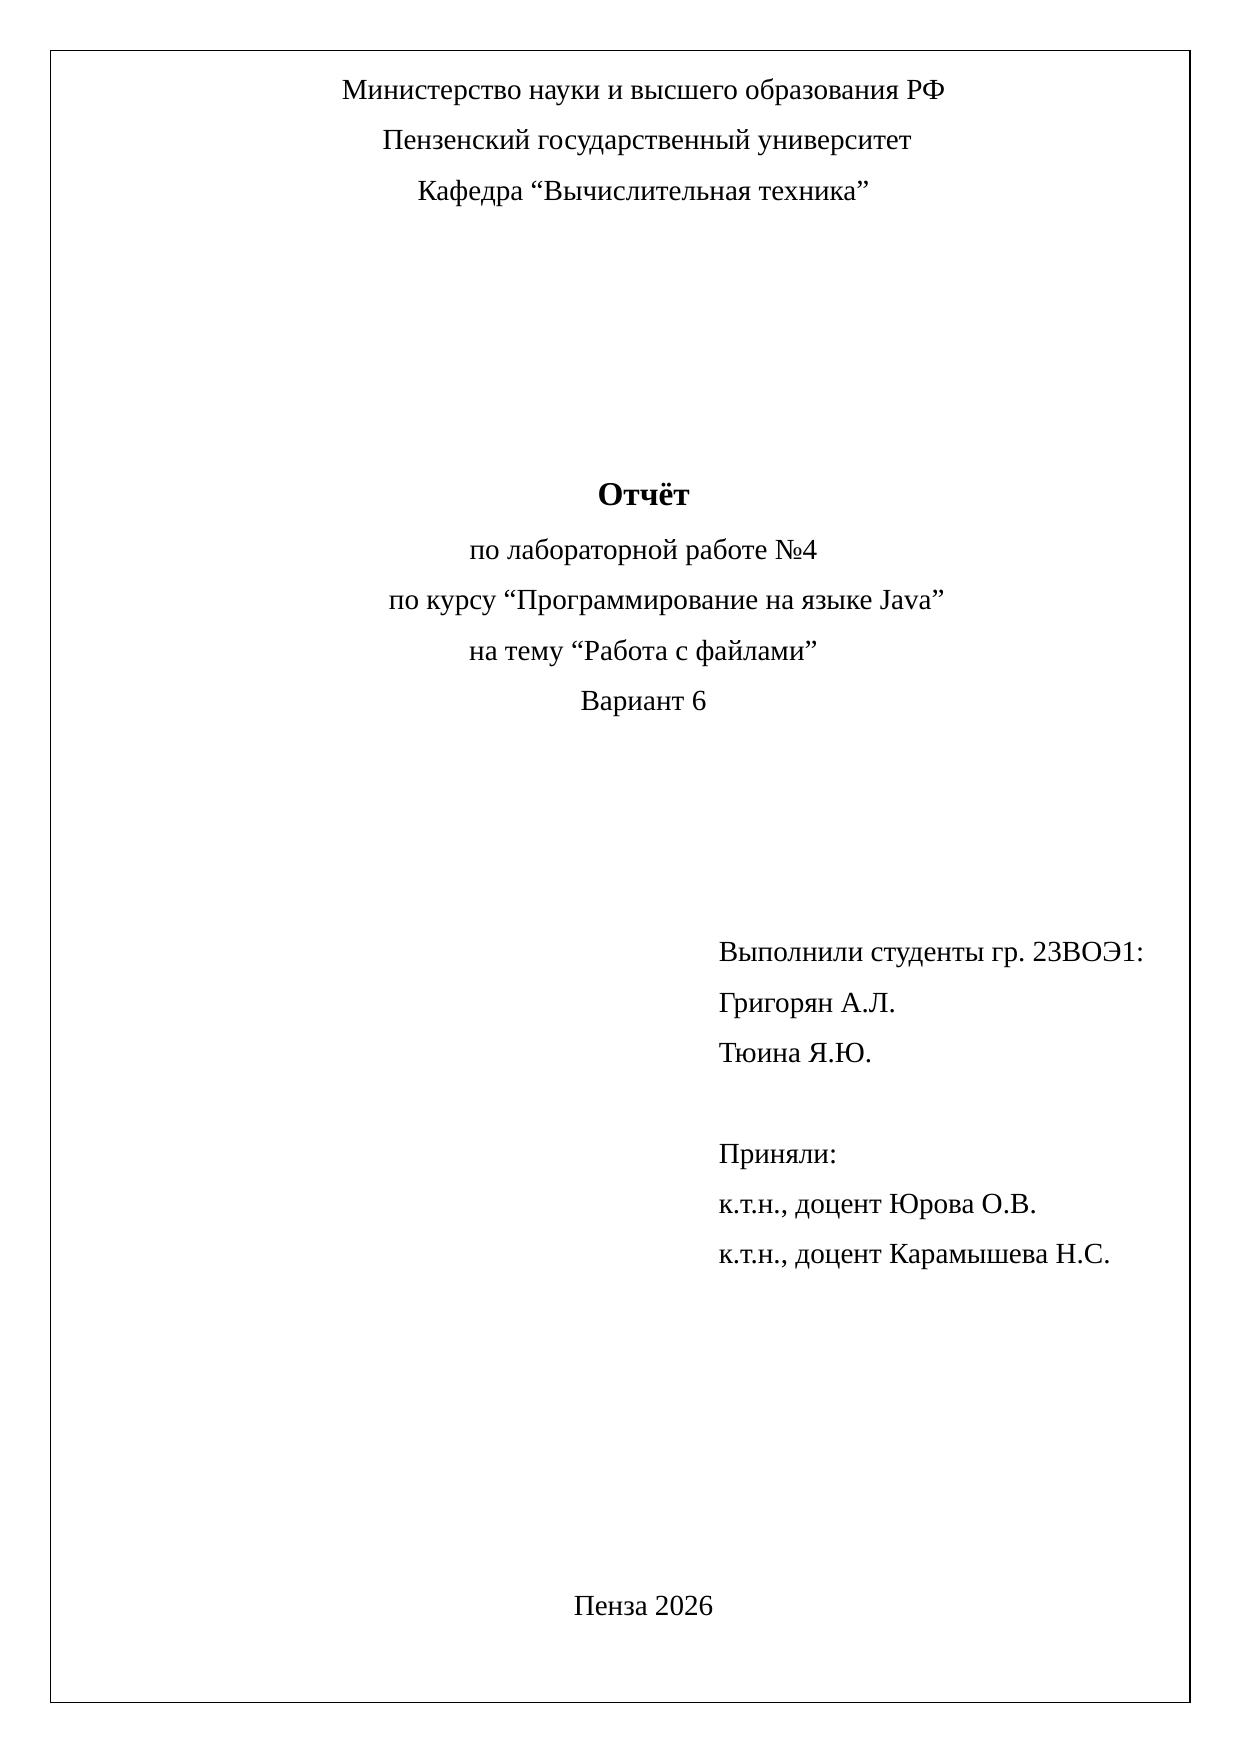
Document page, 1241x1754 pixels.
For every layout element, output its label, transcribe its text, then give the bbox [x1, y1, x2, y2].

text на тему “Работа с файлами” [118, 633, 1168, 666]
text к.т.н., доцент Юрова О.В. [118, 1186, 1168, 1219]
text Кафедра “Вычислительная техника” [118, 173, 1168, 206]
text Приняли: [118, 1136, 1168, 1169]
text Тюина Я.Ю. [118, 1035, 1168, 1069]
text к.т.н., доцент Карамышева Н.С. [118, 1236, 1168, 1270]
text Григорян А.Л. [118, 985, 1168, 1018]
text Министерство науки и высшего образования РФ [118, 72, 1168, 106]
text Пензенский государственный университет [118, 122, 1168, 156]
text Отчёт [118, 474, 1168, 513]
text Пенза 2026 [118, 1588, 1168, 1622]
text Выполнили студенты гр. 23ВОЭ1: [118, 934, 1168, 968]
text по курсу “Программирование на языке Java” [118, 582, 1189, 616]
text по лабораторной работе №4 [118, 532, 1168, 566]
text Вариант 6 [118, 683, 1168, 716]
